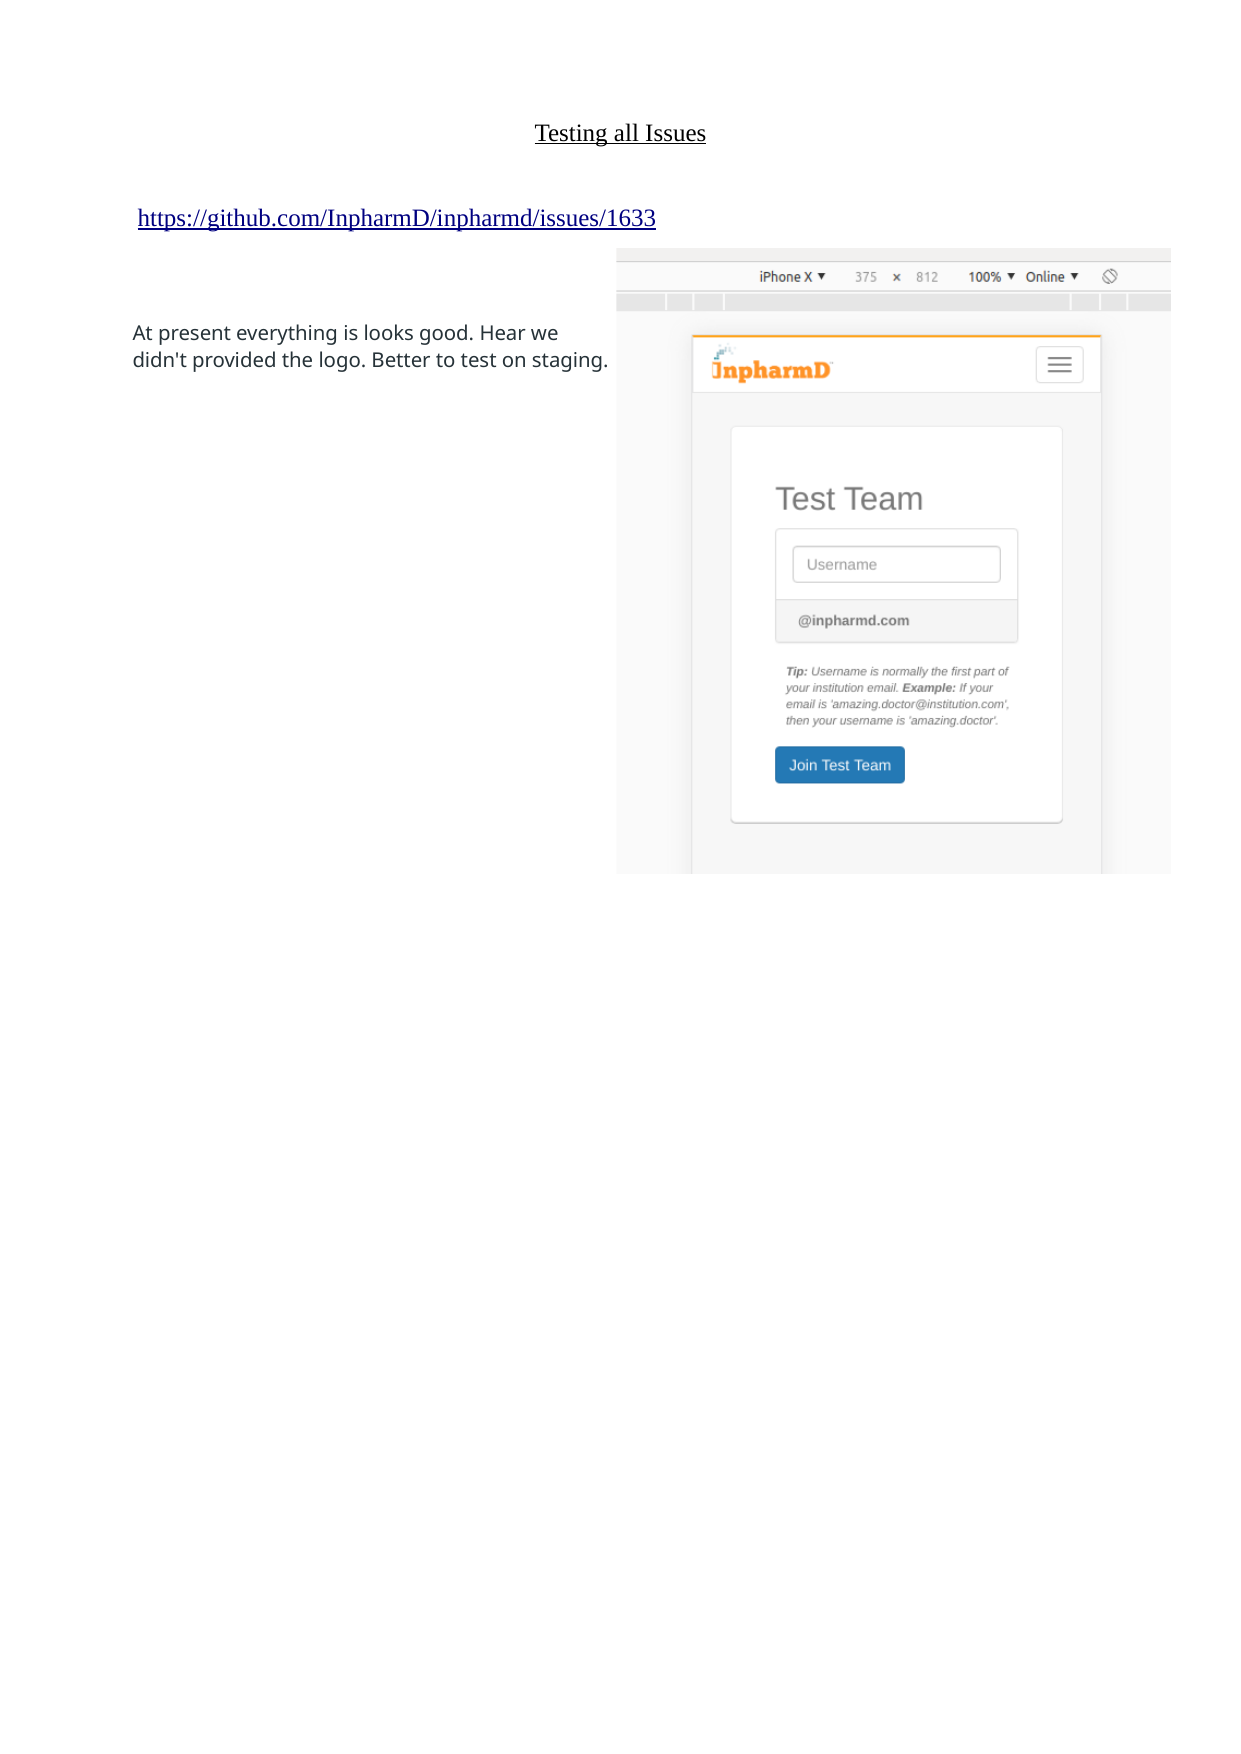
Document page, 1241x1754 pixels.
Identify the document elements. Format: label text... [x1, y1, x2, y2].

text https://github.com/InpharmD/inpharmd/issues/1633 [132, 176, 1108, 233]
picture [616, 248, 1171, 874]
text At present everything is looks good. Hear we didn't provided the logo. Better to test on staging. [132, 318, 616, 374]
text Testing all Issues [118, 118, 1122, 147]
